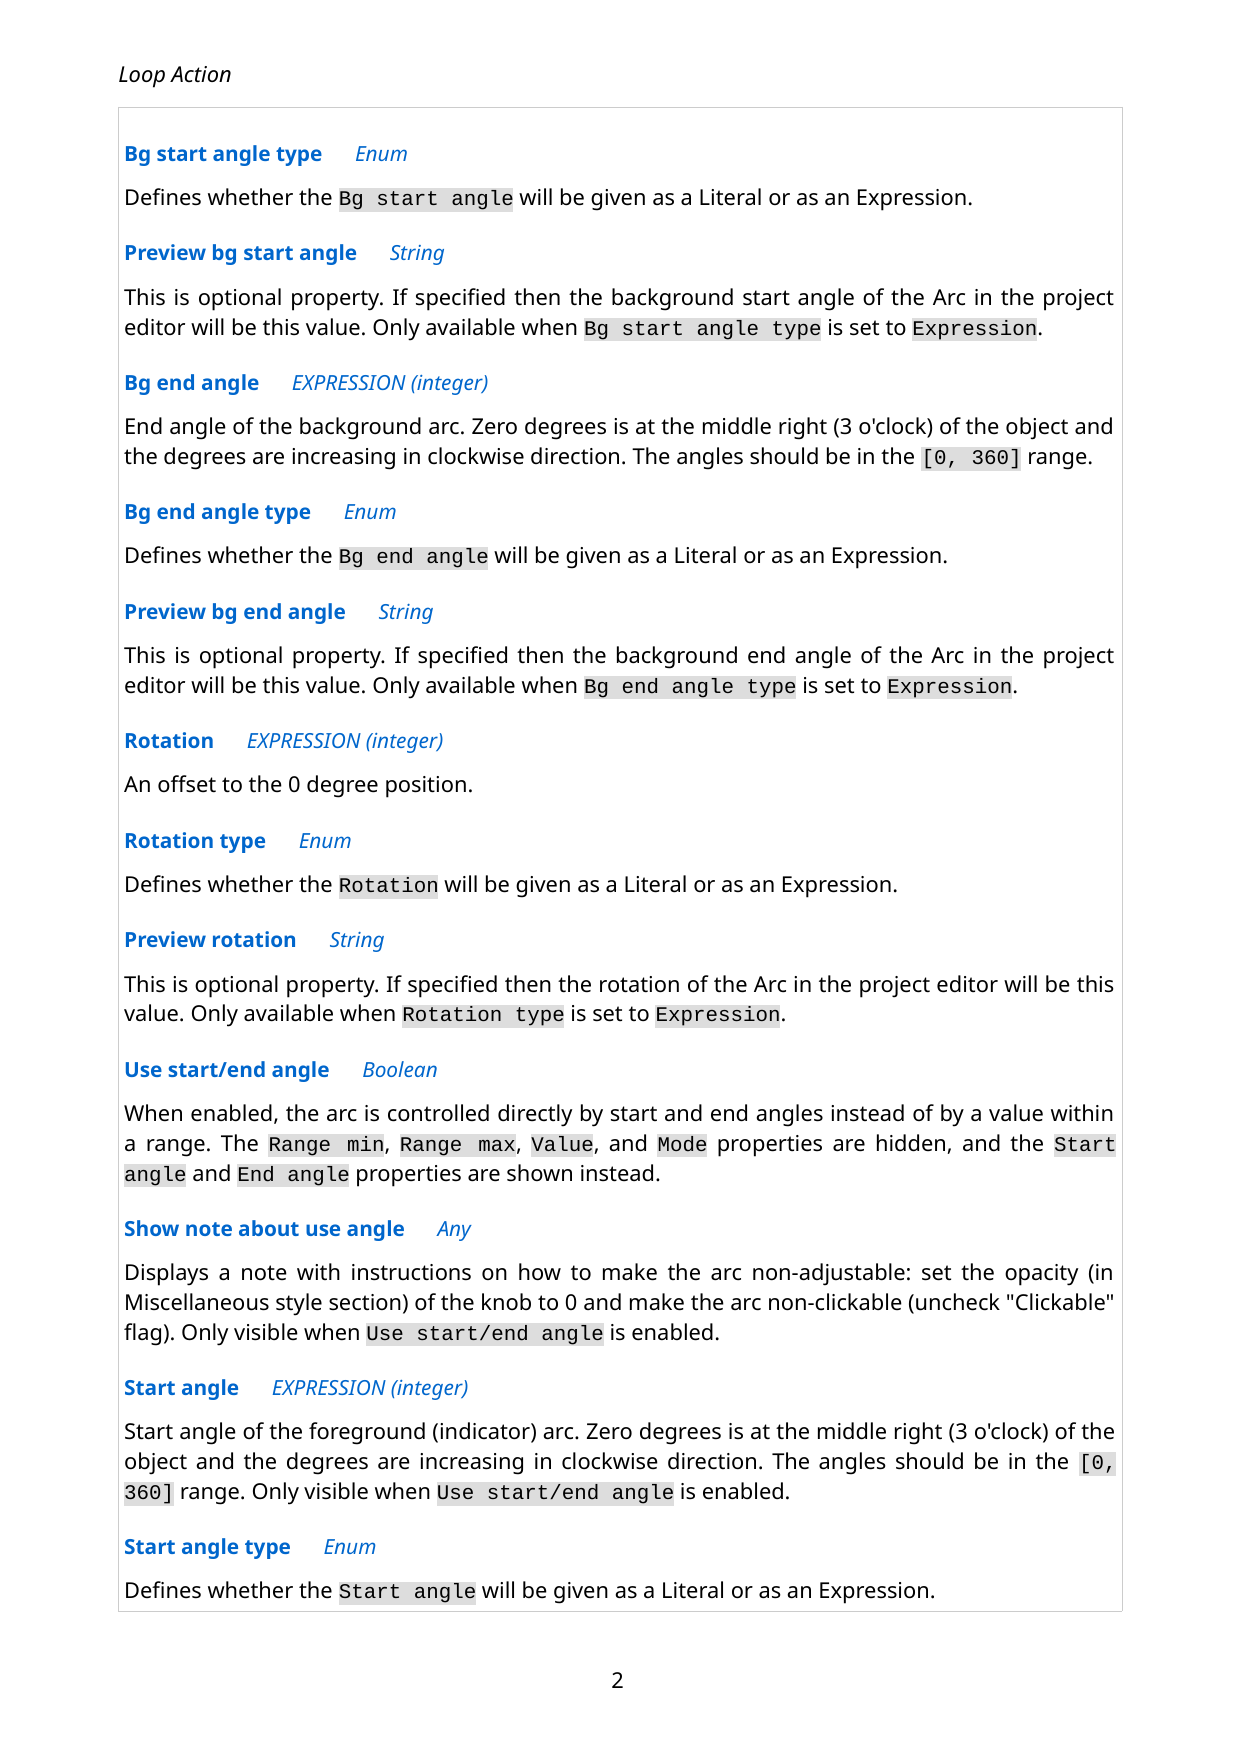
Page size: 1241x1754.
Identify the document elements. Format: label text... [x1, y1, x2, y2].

table_cell Bg start angle type Enum Defines whether the Bg start angle will be given as a Literal or as an Expression. Preview bg start angle String This is optional property. If specified then the background start angle of the Arc in the project editor will be this value. Only available when Bg start angle type is set to Expression. Bg end angle EXPRESSION (integer) End angle of the background arc. Zero degrees is at the middle right (3 o'clock) of the object and the degrees are increasing in clockwise direction. The angles should be in the [0, 360] range. Bg end angle type Enum Defines whether the Bg end angle will be given as a Literal or as an Expression. Preview bg end angle String This is optional property. If specified then the background end angle of the Arc in the project editor will be this value. Only available when Bg end angle type is set to Expression. Rotation EXPRESSION (integer) An offset to the 0 degree position. Rotation type Enum Defines whether the Rotation will be given as a Literal or as an Expression. Preview rotation String This is optional property. If specified then the rotation of the Arc in the project editor will be this value. Only available when Rotation type is set to Expression. Use start/end angle Boolean When enabled, the arc is controlled directly by start and end angles instead of by a value within a range. The Range min, Range max, Value, and Mode properties are hidden, and the Start angle and End angle properties are shown instead. Show note about use angle Any Displays a note with instructions on how to make the arc non-adjustable: set the opacity (in Miscellaneous style section) of the knob to 0 and make the arc non-clickable (uncheck "Clickable" flag). Only visible when Use start/end angle is enabled. Start angle EXPRESSION (integer) Start angle of the foreground (indicator) arc. Zero degrees is at the middle right (3 o'clock) of the object and the degrees are increasing in clockwise direction. The angles should be in the [0, 360] range. Only visible when Use start/end angle is enabled. Start angle type Enum Defines whether the Start angle will be given as a Literal or as an Expression. [119, 108, 1122, 1611]
